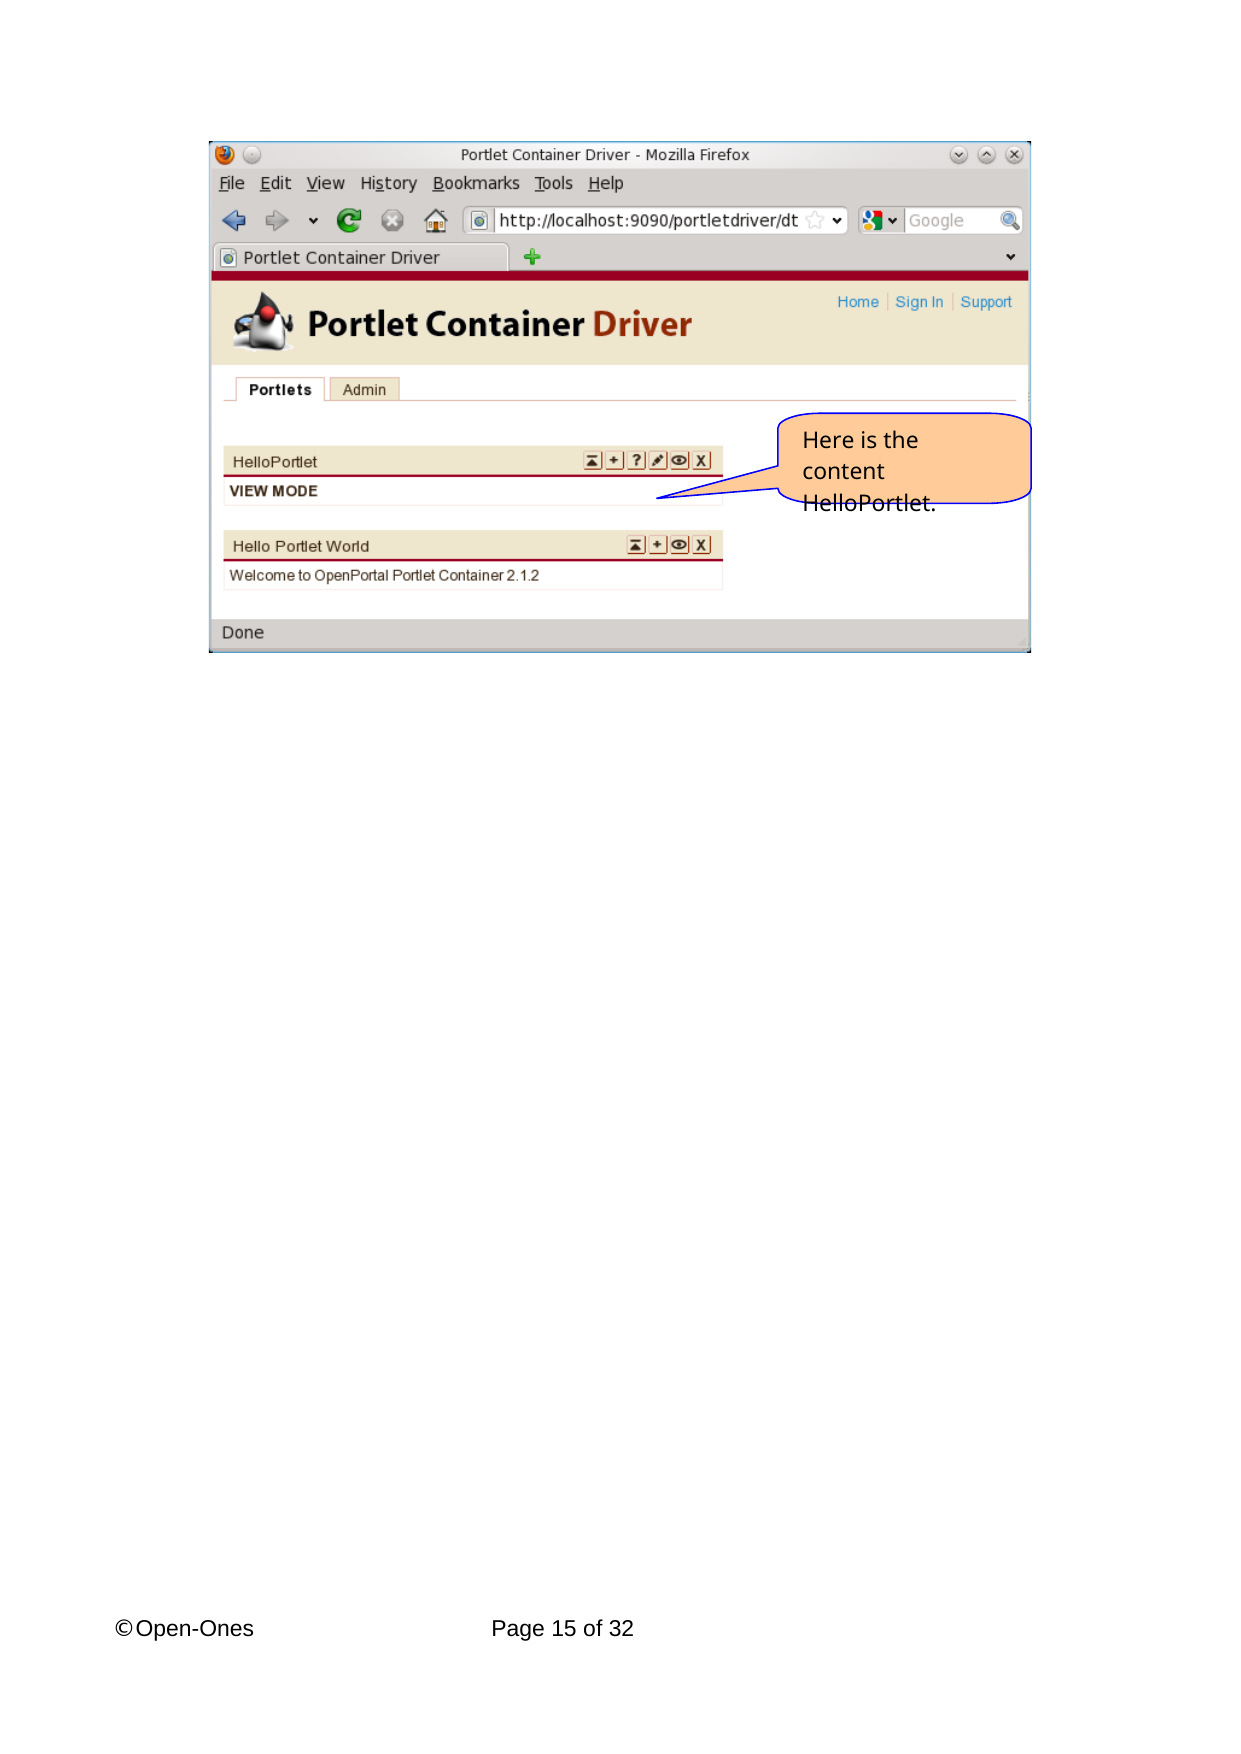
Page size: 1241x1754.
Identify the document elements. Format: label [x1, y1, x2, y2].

picture [846, 505, 854, 510]
picture [874, 505, 882, 510]
picture [208, 141, 1032, 653]
